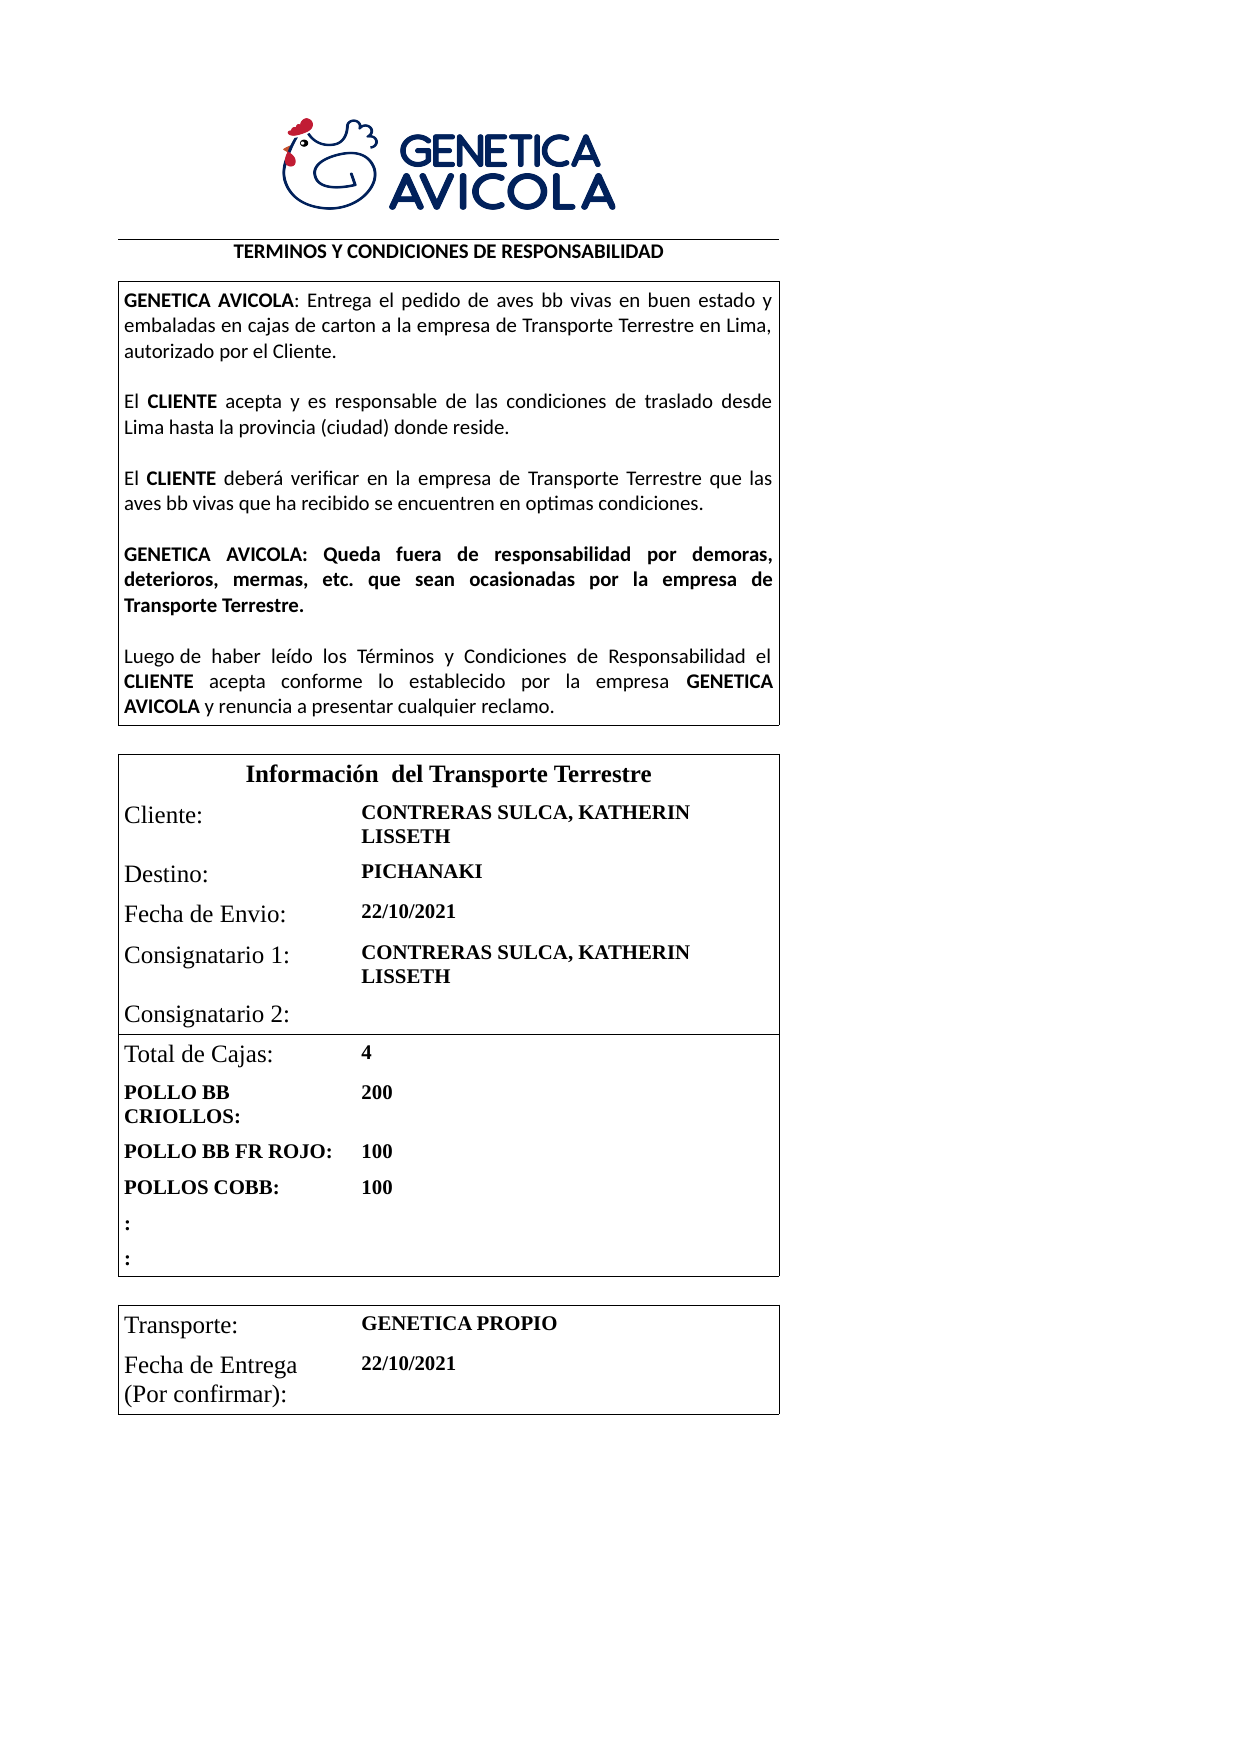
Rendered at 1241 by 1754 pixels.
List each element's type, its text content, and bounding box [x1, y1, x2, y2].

table_cell POLLO BB CRIOLLOS: [119, 1074, 356, 1134]
table_cell 4 [356, 1035, 779, 1074]
table_cell [356, 1277, 779, 1304]
table_cell Total de Cajas: [119, 1035, 356, 1074]
table_cell 22/10/2021 [356, 1345, 779, 1414]
table_cell [356, 1240, 779, 1276]
table_cell Destino: [119, 854, 356, 894]
table_header Información del Transporte Terrestre [119, 755, 779, 794]
table_cell [356, 1205, 779, 1240]
table_cell Cliente: [119, 794, 356, 853]
table_cell : [119, 1205, 356, 1240]
table_cell POLLO BB FR ROJO: [119, 1134, 356, 1169]
picture [282, 118, 616, 210]
table_cell [356, 994, 779, 1034]
table_cell [118, 1277, 356, 1304]
table_header TERMINOS Y CONDICIONES DE RESPONSABILIDAD [118, 240, 779, 281]
table_cell CONTRERAS SULCA, KATHERIN LISSETH [356, 934, 779, 993]
table_cell POLLOS COBB: [119, 1169, 356, 1205]
table_cell PICHANAKI [356, 854, 779, 894]
table_cell GENETICA PROPIO [356, 1306, 779, 1345]
table_cell Transporte: [119, 1306, 356, 1345]
table_cell Consignatario 1: [119, 934, 356, 993]
table_cell 100 [356, 1169, 779, 1205]
table_cell 200 [356, 1074, 779, 1134]
table_cell 100 [356, 1134, 779, 1169]
table_cell Consignatario 2: [119, 994, 356, 1034]
table_cell GENETICA AVICOLA: Entrega el pedido de aves bb vivas en buen estado y embaladas en cajas de carton a la empresa de Transporte Terrestre en Lima, autorizado por el Cliente. El CLIENTE acepta y es responsable de las condiciones de traslado desde Lima hasta la provincia (ciudad) donde reside. El CLIENTE deberá verificar en la empresa de Transporte Terrestre que las aves bb vivas que ha recibido se encuentren en optimas condiciones. GENETICA AVICOLA: Queda fuera de responsabilidad por demoras, deterioros, mermas, etc. que sean ocasionadas por la empresa de Transporte Terrestre. Luego de haber leído los Términos y Condiciones de Responsabilidad el CLIENTE acepta conforme lo establecido por la empresa GENETICA AVICOLA y renuncia a presentar cualquier reclamo. [119, 282, 779, 725]
table_cell CONTRERAS SULCA, KATHERIN LISSETH [356, 794, 779, 853]
table_cell 22/10/2021 [356, 894, 779, 934]
table_cell Fecha de Envio: [119, 894, 356, 934]
table_cell Fecha de Entrega (Por confirmar): [119, 1345, 356, 1414]
table_cell : [119, 1240, 356, 1276]
